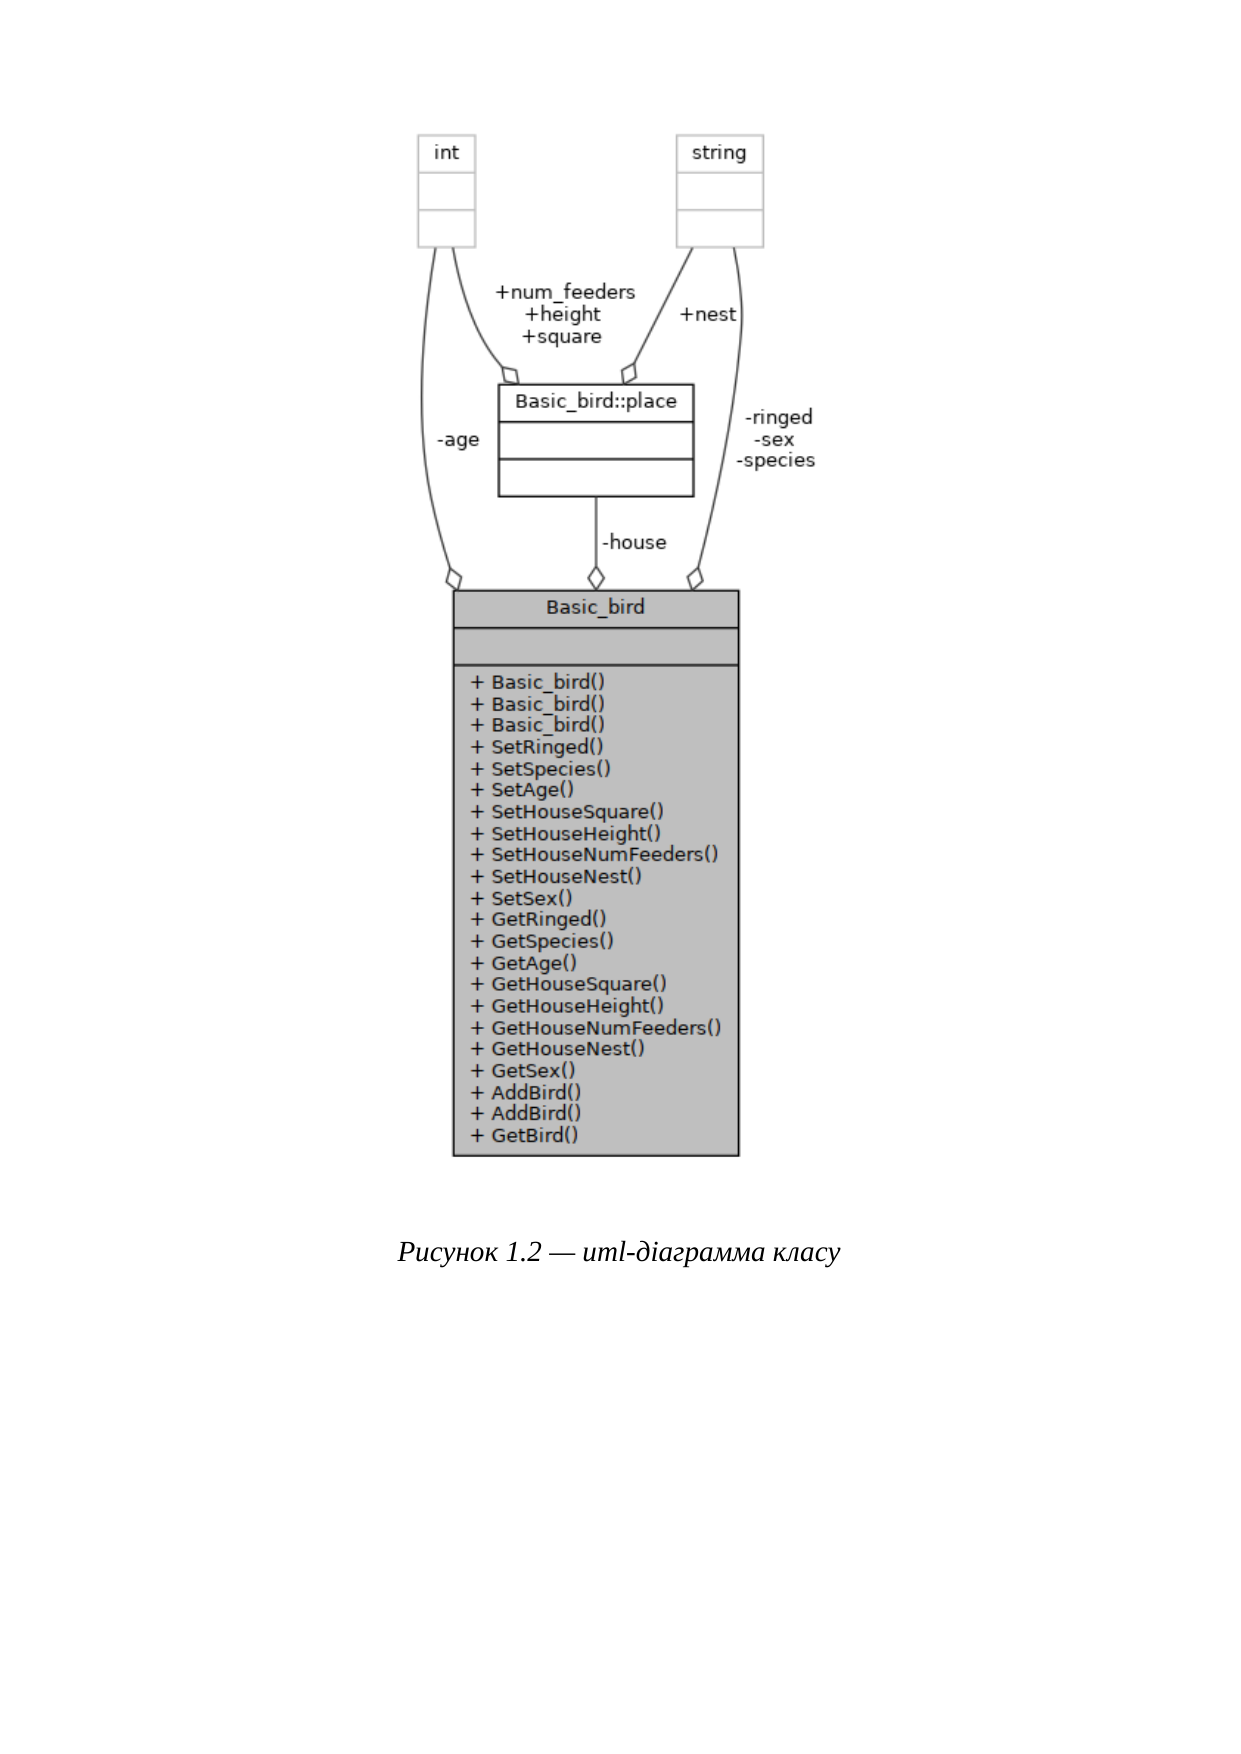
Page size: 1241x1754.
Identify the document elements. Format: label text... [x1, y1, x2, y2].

text Рисунок 1.2 — uml-діаграмма класу [118, 1234, 1122, 1267]
picture [360, 118, 881, 1185]
